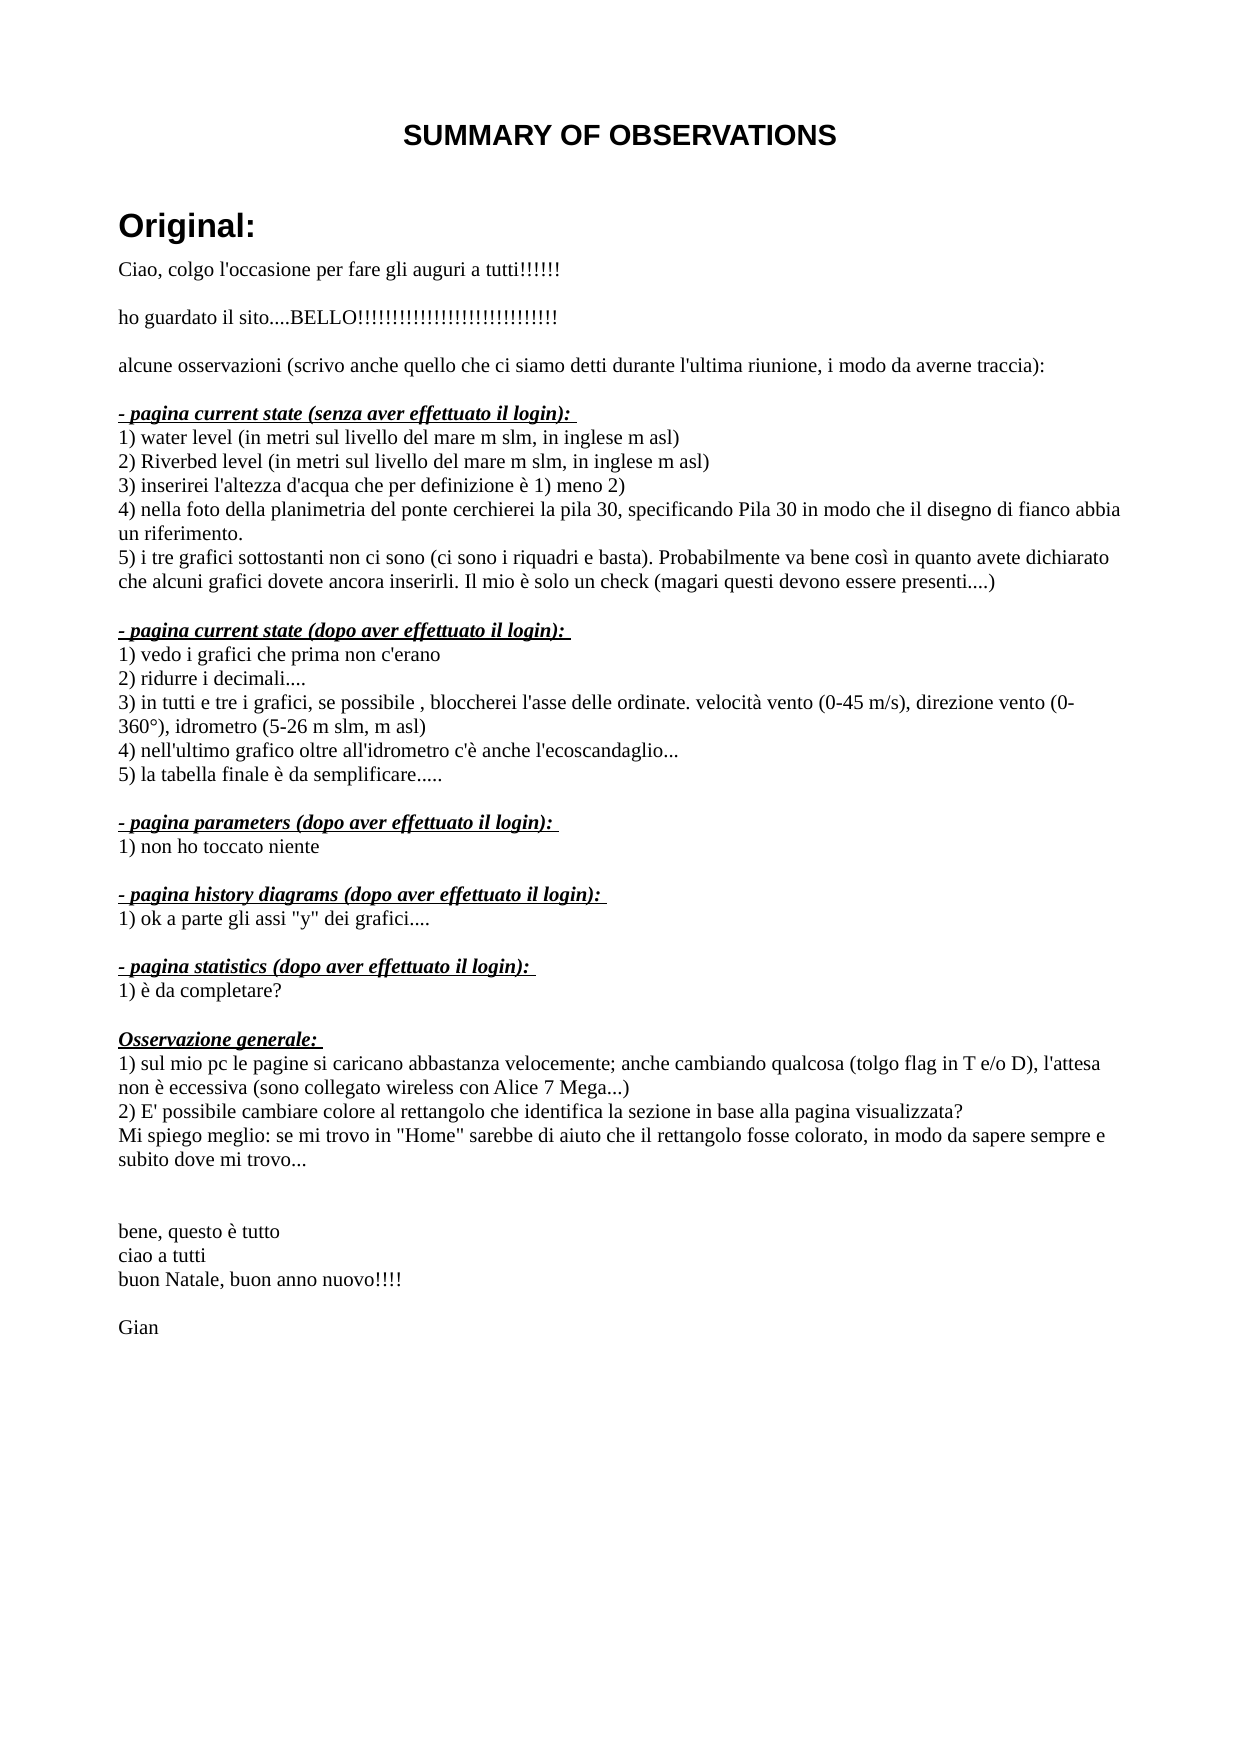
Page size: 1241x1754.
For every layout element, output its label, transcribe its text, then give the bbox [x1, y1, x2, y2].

text Ciao, colgo l'occasione per fare gli auguri a tutti!!!!!! ho guardato il sito....BELLO!!!!!!!!!!!!!!!!!!!!!!!!!!!!! alcune osservazioni (scrivo anche quello che ci siamo detti durante l'ultima riunione, i modo da averne traccia): - pagina current state (senza aver effettuato il login): 1) water level (in metri sul livello del mare m slm, in inglese m asl) 2) Riverbed level (in metri sul livello del mare m slm, in inglese m asl) 3) inserirei l'altezza d'acqua che per definizione è 1) meno 2) 4) nella foto della planimetria del ponte cerchierei la pila 30, specificando Pila 30 in modo che il disegno di fianco abbia un riferimento. 5) i tre grafici sottostanti non ci sono (ci sono i riquadri e basta). Probabilmente va bene così in quanto avete dichiarato che alcuni grafici dovete ancora inserirli. Il mio è solo un check (magari questi devono essere presenti....) - pagina current state (dopo aver effettuato il login): 1) vedo i grafici che prima non c'erano 2) ridurre i decimali.... 3) in tutti e tre i grafici, se possibile , bloccherei l'asse delle ordinate. velocità vento (0-45 m/s), direzione vento (0-360°), idrometro (5-26 m slm, m asl) 4) nell'ultimo grafico oltre all'idrometro c'è anche l'ecoscandaglio... 5) la tabella finale è da semplificare..... - pagina parameters (dopo aver effettuato il login): 1) non ho toccato niente - pagina history diagrams (dopo aver effettuato il login): 1) ok a parte gli assi "y" dei grafici.... - pagina statistics (dopo aver effettuato il login): 1) è da completare? Osservazione generale: 1) sul mio pc le pagine si caricano abbastanza velocemente; anche cambiando qualcosa (tolgo flag in T e/o D), l'attesa non è eccessiva (sono collegato wireless con Alice 7 Mega...) 2) E' possibile cambiare colore al rettangolo che identifica la sezione in base alla pagina visualizzata? Mi spiego meglio: se mi trovo in "Home" sarebbe di aiuto che il rettangolo fosse colorato, in modo da sapere sempre e subito dove mi trovo... bene, questo è tutto ciao a tutti buon Natale, buon anno nuovo!!!! Gian [118, 257, 1122, 1339]
subtitle Original: [118, 205, 1122, 244]
text SUMMARY OF OBSERVATIONS [118, 118, 1122, 152]
